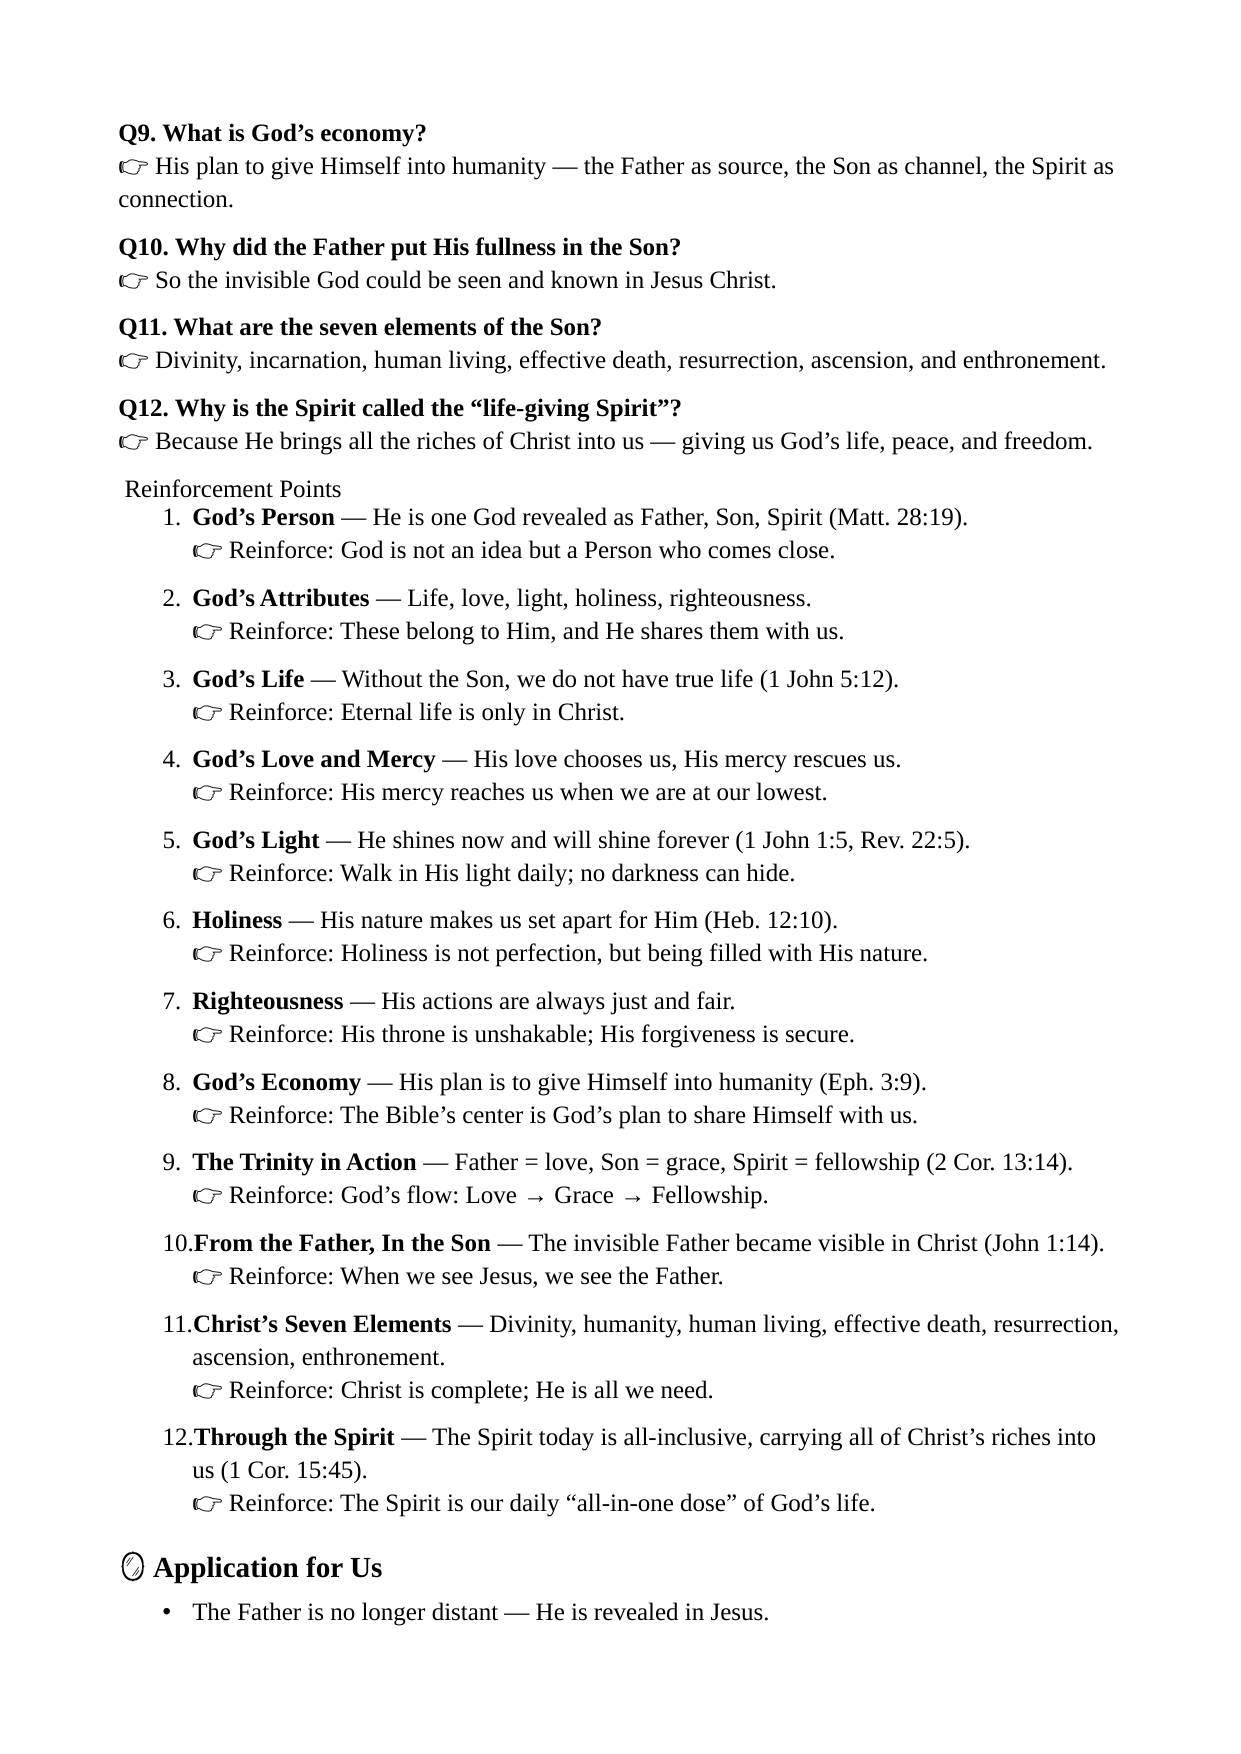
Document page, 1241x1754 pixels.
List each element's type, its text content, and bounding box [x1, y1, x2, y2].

subtitle 🪞 Application for Us [118, 1551, 1122, 1584]
list God’s Economy — His plan is to give Himself into humanity (Eph. 3:9). 👉 Reinforce: The Bible’s center is God’s plan to share Himself with us. [162, 1067, 1122, 1128]
text Q9. What is God’s economy? 👉 His plan to give Himself into humanity — the Father as source, the Son as channel, the Spirit as connection. [118, 118, 1122, 213]
text Q11. What are the seven elements of the Son? 👉 Divinity, incarnation, human living, effective death, resurrection, ascension, and enthronement. [118, 312, 1122, 374]
list Christ’s Seven Elements — Divinity, humanity, human living, effective death, resurrection, ascension, enthronement. 👉 Reinforce: Christ is complete; He is all we need. [162, 1309, 1122, 1403]
list Righteousness — His actions are always just and fair. 👉 Reinforce: His throne is unshakable; His forgiveness is secure. [162, 986, 1122, 1048]
list From the Father, In the Son — The invisible Father became visible in Christ (John 1:14). 👉 Reinforce: When we see Jesus, we see the Father. [162, 1228, 1122, 1290]
list God’s Person — He is one God revealed as Father, Son, Spirit (Matt. 28:19). 👉 Reinforce: God is not an idea but a Person who comes close. [162, 502, 1122, 564]
text Reinforcement Points [118, 474, 1122, 502]
list God’s Attributes — Life, love, light, holiness, righteousness. 👉 Reinforce: These belong to Him, and He shares them with us. [162, 583, 1122, 645]
list The Trinity in Action — Father = love, Son = grace, Spirit = fellowship (2 Cor. 13:14). 👉 Reinforce: God’s flow: Love → Grace → Fellowship. [162, 1147, 1122, 1209]
text Q12. Why is the Spirit called the “life-giving Spirit”? 👉 Because He brings all the riches of Christ into us — giving us God’s life, peace, and freedom. [118, 393, 1122, 455]
list God’s Love and Mercy — His love chooses us, His mercy rescues us. 👉 Reinforce: His mercy reaches us when we are at our lowest. [162, 744, 1122, 806]
list God’s Light — He shines now and will shine forever (1 John 1:5, Rev. 22:5). 👉 Reinforce: Walk in His light daily; no darkness can hide. [162, 825, 1122, 887]
list Through the Spirit — The Spirit today is all-inclusive, carrying all of Christ’s riches into us (1 Cor. 15:45). 👉 Reinforce: The Spirit is our daily “all-in-one dose” of God’s life. [162, 1422, 1122, 1517]
list The Father is no longer distant — He is revealed in Jesus. [162, 1597, 1122, 1625]
text Q10. Why did the Father put His fullness in the Son? 👉 So the invisible God could be seen and known in Jesus Christ. [118, 232, 1122, 293]
list Holiness — His nature makes us set apart for Him (Heb. 12:10). 👉 Reinforce: Holiness is not perfection, but being filled with His nature. [162, 906, 1122, 967]
list God’s Life — Without the Son, we do not have true life (1 John 5:12). 👉 Reinforce: Eternal life is only in Christ. [162, 664, 1122, 725]
